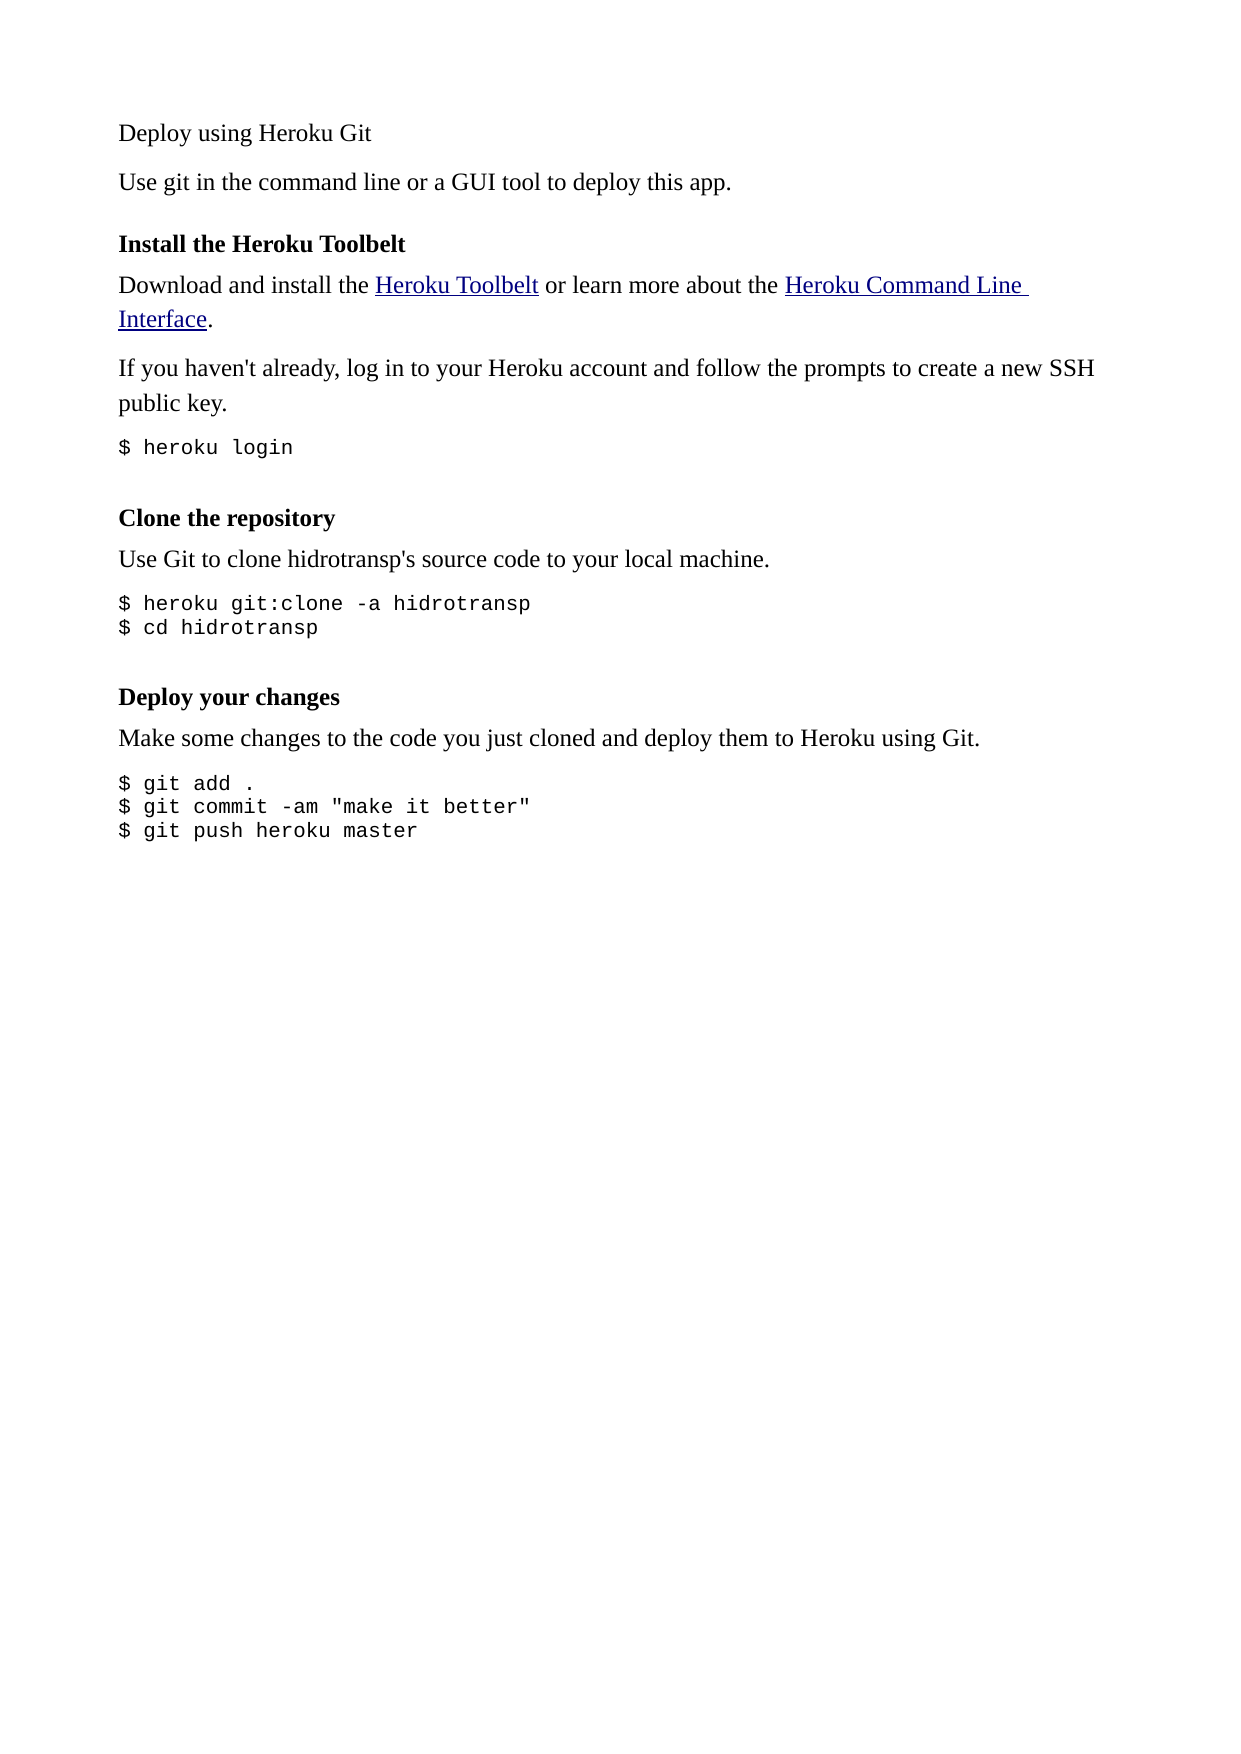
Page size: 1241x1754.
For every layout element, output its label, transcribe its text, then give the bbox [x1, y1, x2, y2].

text $ git push heroku master [118, 820, 1122, 843]
subtitle Clone the repository [118, 503, 1122, 531]
text Use Git to clone hidrotransp's source code to your local machine. [118, 544, 1122, 573]
text Deploy using Heroku Git [118, 118, 1122, 147]
text $ git add . [118, 773, 1122, 796]
subtitle Install the Heroku Toolbelt [118, 229, 1122, 257]
subtitle Deploy your changes [118, 682, 1122, 711]
text Use git in the command line or a GUI tool to deploy this app. [118, 167, 1122, 196]
text $ cd hidrotransp [118, 617, 1122, 640]
text $ heroku login [118, 437, 1122, 461]
text $ git commit -am "make it better" [118, 796, 1122, 820]
text Make some changes to the code you just cloned and deploy them to Heroku using Git. [118, 723, 1122, 752]
text If you haven't already, log in to your Heroku account and follow the prompts to create a new SSH public key. [118, 353, 1122, 417]
text $ heroku git:clone -a hidrotransp [118, 593, 1122, 617]
text Download and install the Heroku Toolbelt or learn more about the Heroku Command Line Interface. [118, 270, 1122, 333]
